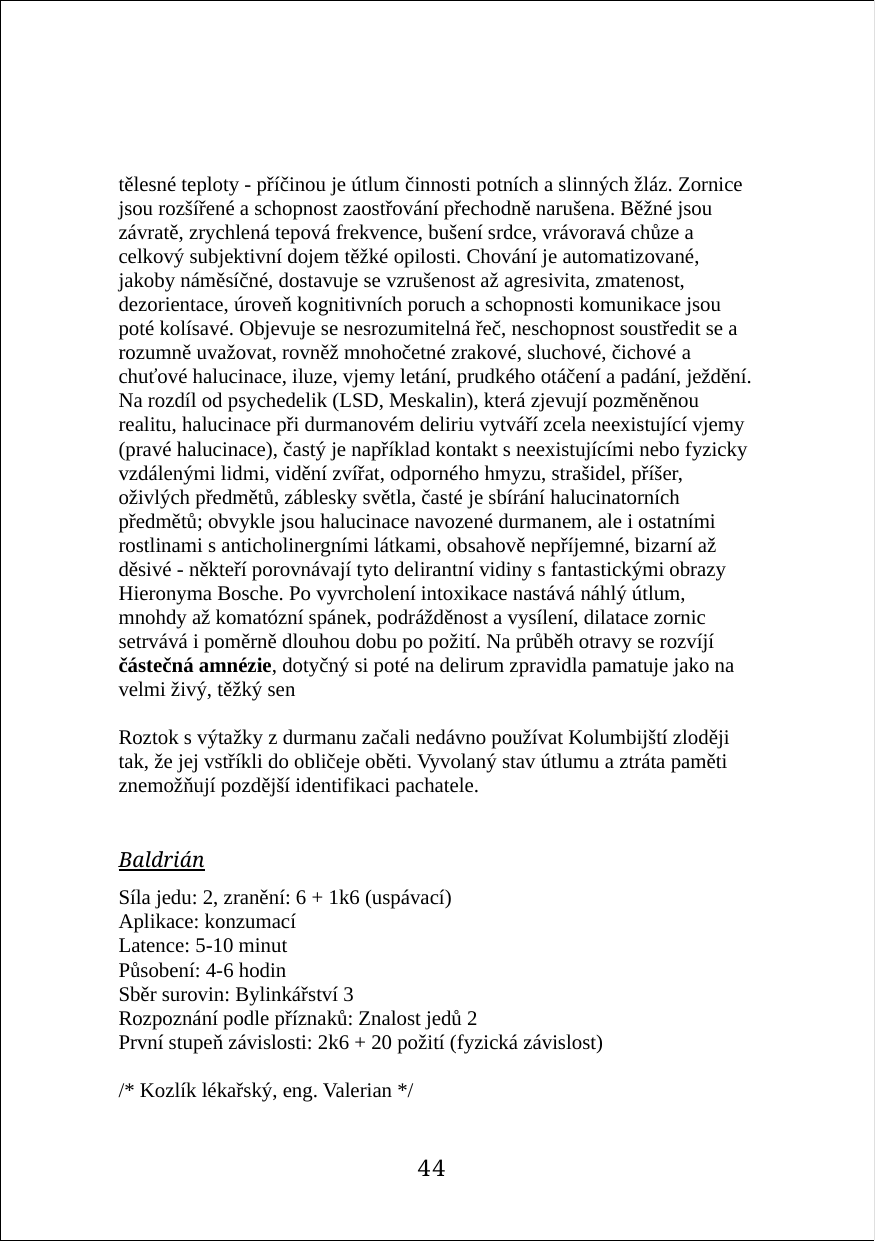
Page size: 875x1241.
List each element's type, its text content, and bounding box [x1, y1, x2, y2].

text tělesné teploty - příčinou je útlum činnosti potních a slinných žláz. Zornice jsou rozšířené a schopnost zaostřování přechodně narušena. Běžné jsou závratě, zrychlená tepová frekvence, bušení srdce, vrávoravá chůze a celkový subjektivní dojem těžké opilosti. Chování je automatizované, jakoby náměsíčné, dostavuje se vzrušenost až agresivita, zmatenost, dezorientace, úroveň kognitivních poruch a schopnosti komunikace jsou poté kolísavé. Objevuje se nesrozumitelná řeč, neschopnost soustředit se a rozumně uvažovat, rovněž mnohočetné zrakové, sluchové, čichové a chuťové halucinace, iluze, vjemy letání, prudkého otáčení a padání, ježdění. Na rozdíl od psychedelik (LSD, Meskalin), která zjevují pozměněnou realitu, halucinace při durmanovém deliriu vytváří zcela neexistující vjemy (pravé halucinace), častý je například kontakt s neexistujícími nebo fyzicky vzdálenými lidmi, vidění zvířat, odporného hmyzu, strašidel, příšer, oživlých předmětů, záblesky světla, časté je sbírání halucinatorních předmětů; obvykle jsou halucinace navozené durmanem, ale i ostatními rostlinami s anticholinergními látkami, obsahově nepříjemné, bizarní až děsivé - někteří porovnávají tyto delirantní vidiny s fantastickými obrazy Hieronyma Bosche. Po vyvrcholení intoxikace nastává náhlý útlum, mnohdy až komatózní spánek, podrážděnost a vysílení, dilatace zornic setrvává i poměrně dlouhou dobu po požití. Na průběh otravy se rozvíjí částečná amnézie, dotyčný si poté na delirum zpravidla pamatuje jako na velmi živý, těžký sen [118, 172, 756, 701]
text Roztok s výtažky z durmanu začali nedávno používat Kolumbijští zloději tak, že jej vstříkli do obličeje oběti. Vyvolaný stav útlumu a ztráta paměti znemožňují pozdější identifikaci pachatele. [118, 725, 756, 797]
subtitle Baldrián [118, 845, 756, 873]
text Sběr surovin: Bylinkářství 3 [118, 982, 756, 1006]
text První stupeň závislosti: 2k6 + 20 požití (fyzická závislost) [118, 1030, 756, 1054]
text Působení: 4-6 hodin [118, 957, 756, 982]
text /* Kozlík lékařský, eng. Valerian */ [118, 1078, 756, 1102]
text Latence: 5-10 minut [118, 933, 756, 957]
text Aplikace: konzumací [118, 909, 756, 933]
text Síla jedu: 2, zranění: 6 + 1k6 (uspávací) [118, 885, 756, 909]
text Rozpoznání podle příznaků: Znalost jedů 2 [118, 1006, 756, 1030]
